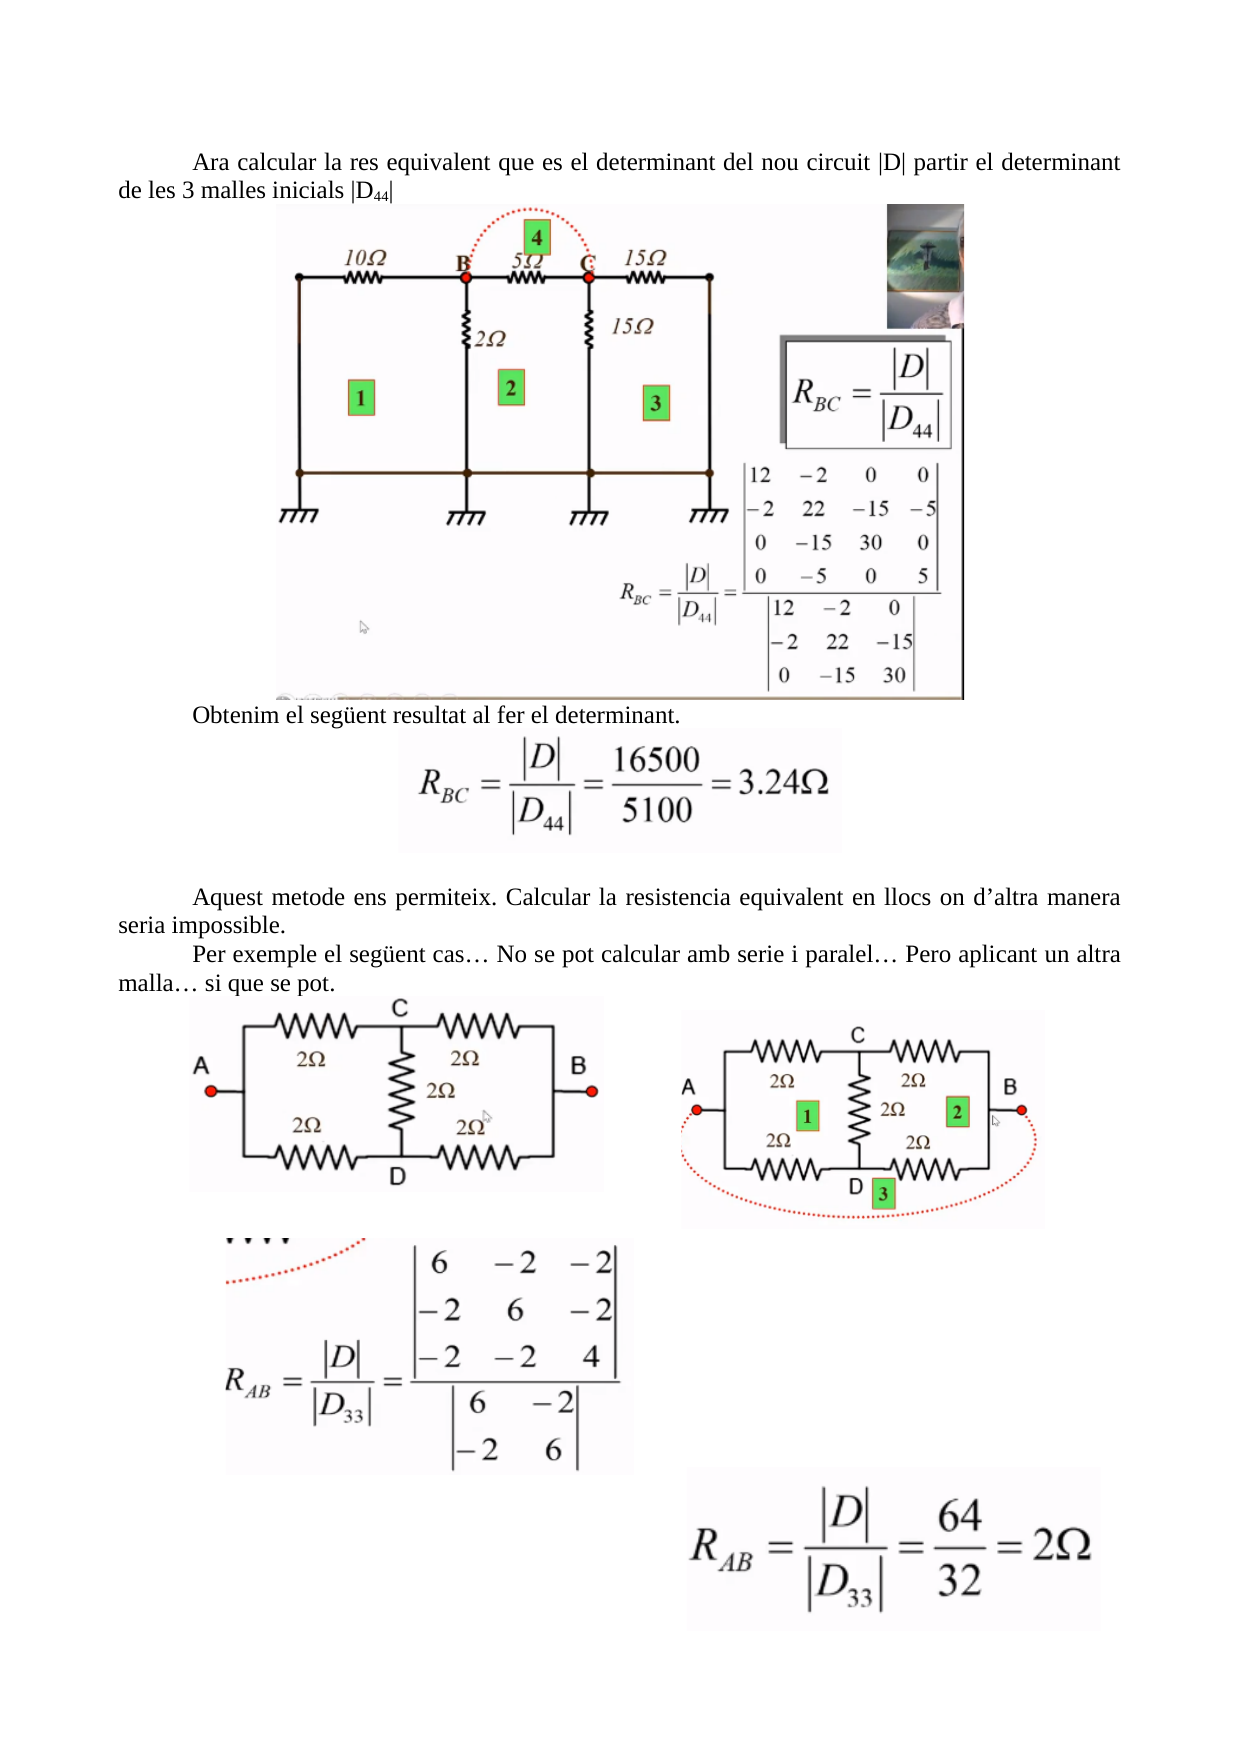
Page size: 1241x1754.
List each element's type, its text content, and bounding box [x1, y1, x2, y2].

picture [398, 728, 843, 853]
text Ara calcular la res equivalent que es el determinant del nou circuit |D| partir el determinant de les 3 malles inicials |D44| [118, 147, 1122, 204]
picture [225, 1238, 635, 1475]
picture [686, 1467, 1101, 1631]
picture [681, 1010, 1046, 1229]
picture [276, 204, 965, 700]
text Aquest metode ens permiteix. Calcular la resistencia equivalent en llocs on d’altra manera seria impossible. [118, 882, 1122, 939]
picture [189, 996, 605, 1192]
text Obtenim el següent resultat al fer el determinant. [118, 204, 1122, 728]
text Per exemple el següent cas… No se pot calcular amb serie i paralel… Pero aplicant un altra malla… si que se pot. [118, 939, 1122, 997]
